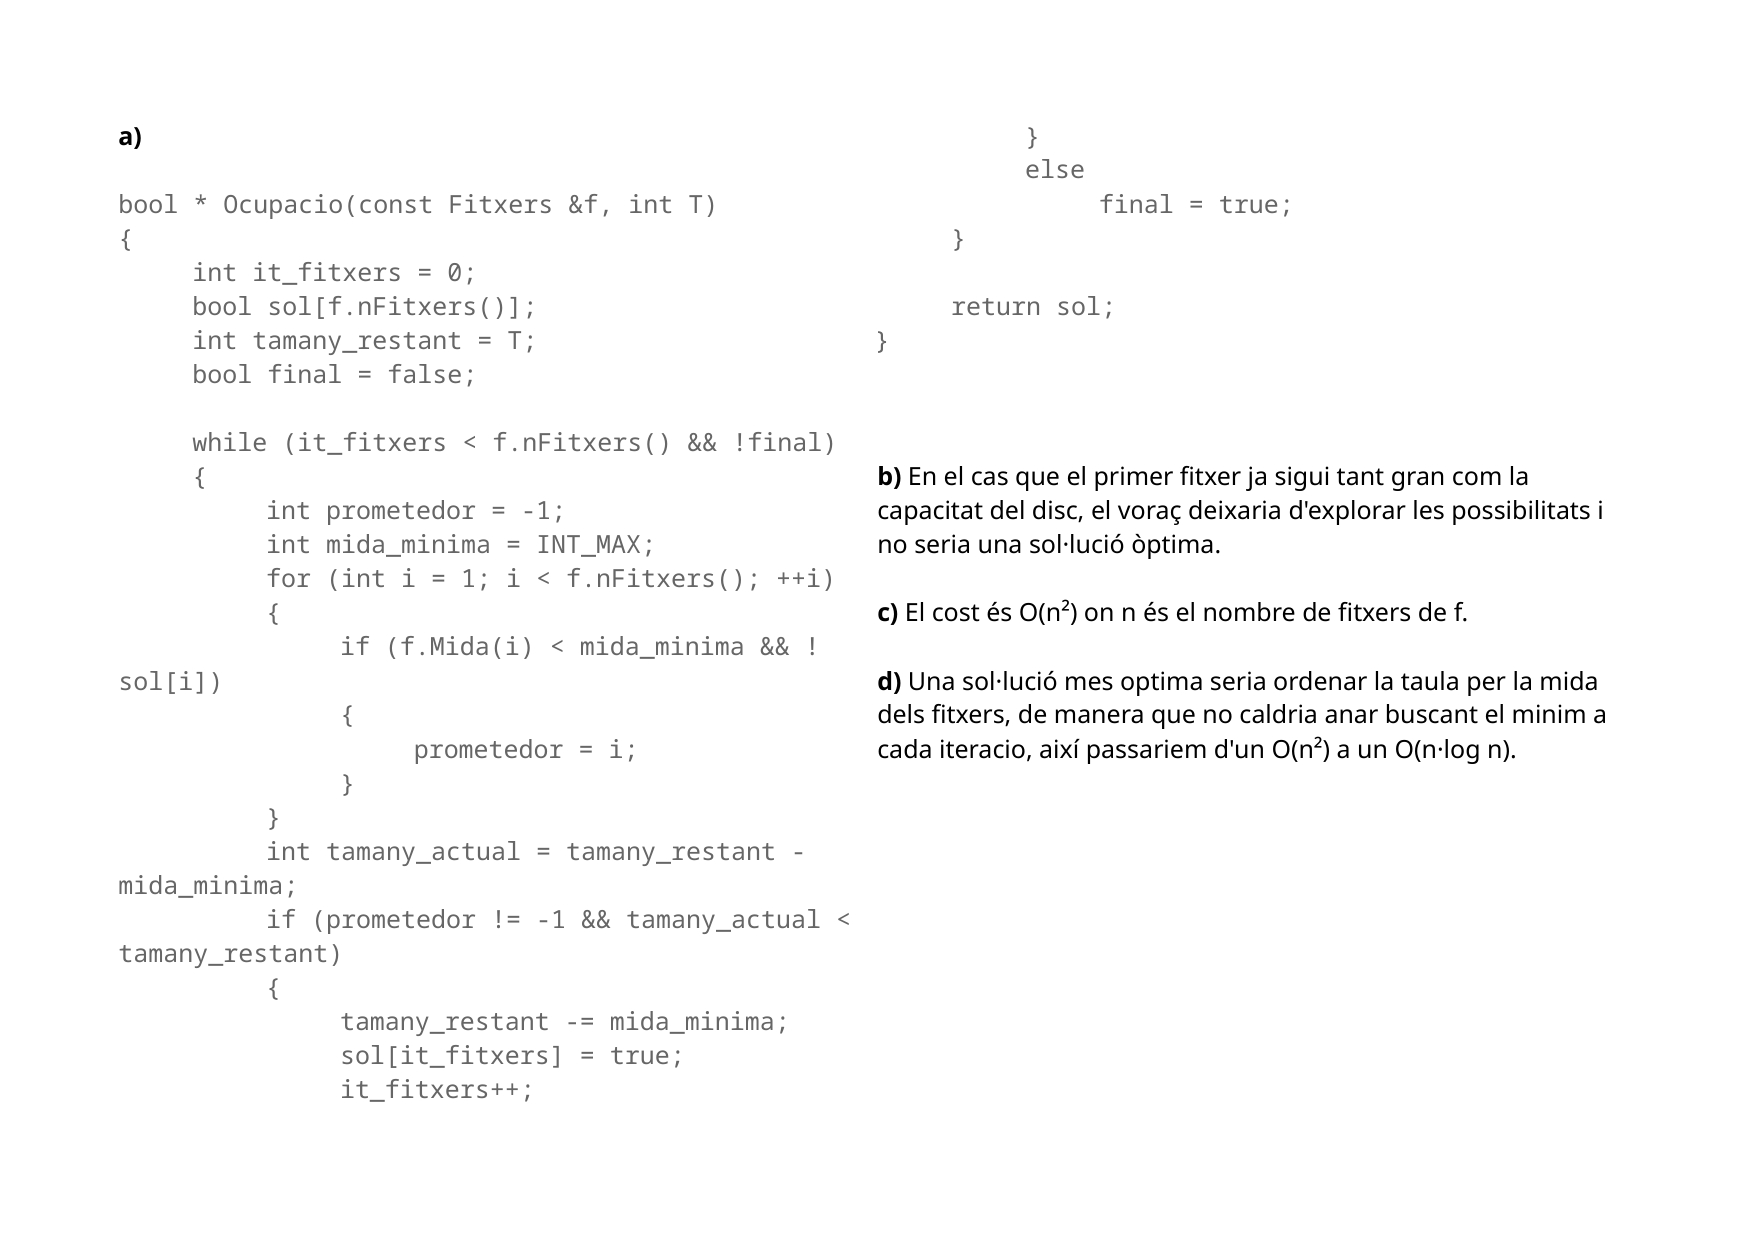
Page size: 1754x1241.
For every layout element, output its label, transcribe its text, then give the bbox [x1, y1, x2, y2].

text int mida_minima = INT_MAX; [118, 527, 877, 561]
text { [118, 970, 877, 1004]
text bool sol[f.nFitxers()]; [118, 288, 877, 322]
text { [118, 220, 877, 254]
text { [118, 595, 877, 629]
text d) Una sol·lució mes optima seria ordenar la taula per la mida dels fitxers, de manera que no caldria anar buscant el minim a cada iteracio, així passariem d'un O(n²) a un O(n·log n). [877, 663, 1636, 765]
text int tamany_actual = tamany_restant - mida_minima; [118, 833, 877, 902]
text } [118, 799, 877, 833]
text int it_fitxers = 0; [118, 254, 877, 288]
text int tamany_restant = T; [118, 322, 877, 357]
text b) En el cas que el primer fitxer ja sigui tant gran com la capacitat del disc, el voraç deixaria d'explorar les possibilitats i no seria una sol·lució òptima. [877, 459, 1636, 561]
text tamany_restant -= mida_minima; [118, 1004, 877, 1038]
text bool final = false; [118, 357, 877, 391]
text } [877, 220, 1636, 254]
text if (prometedor != -1 && tamany_actual < tamany_restant) [118, 902, 877, 970]
text while (it_fitxers < f.nFitxers() && !final) [118, 425, 877, 459]
text } [877, 118, 1636, 152]
text sol[it_fitxers] = true; [118, 1038, 877, 1072]
text prometedor = i; [118, 731, 877, 765]
text else [877, 152, 1636, 186]
text final = true; [877, 186, 1636, 220]
text } [118, 765, 877, 799]
text return sol; [877, 288, 1636, 322]
text { [118, 459, 877, 493]
text it_fitxers++; [118, 1072, 877, 1106]
text bool * Ocupacio(const Fitxers &f, int T) [118, 186, 877, 220]
text if (f.Mida(i) < mida_minima && !sol[i]) [118, 629, 877, 697]
text c) El cost és O(n²) on n és el nombre de fitxers de f. [877, 595, 1636, 629]
text for (int i = 1; i < f.nFitxers(); ++i) [118, 561, 877, 595]
text int prometedor = -1; [118, 493, 877, 527]
text } [877, 322, 1636, 357]
text { [118, 697, 877, 731]
text a) [118, 118, 877, 152]
